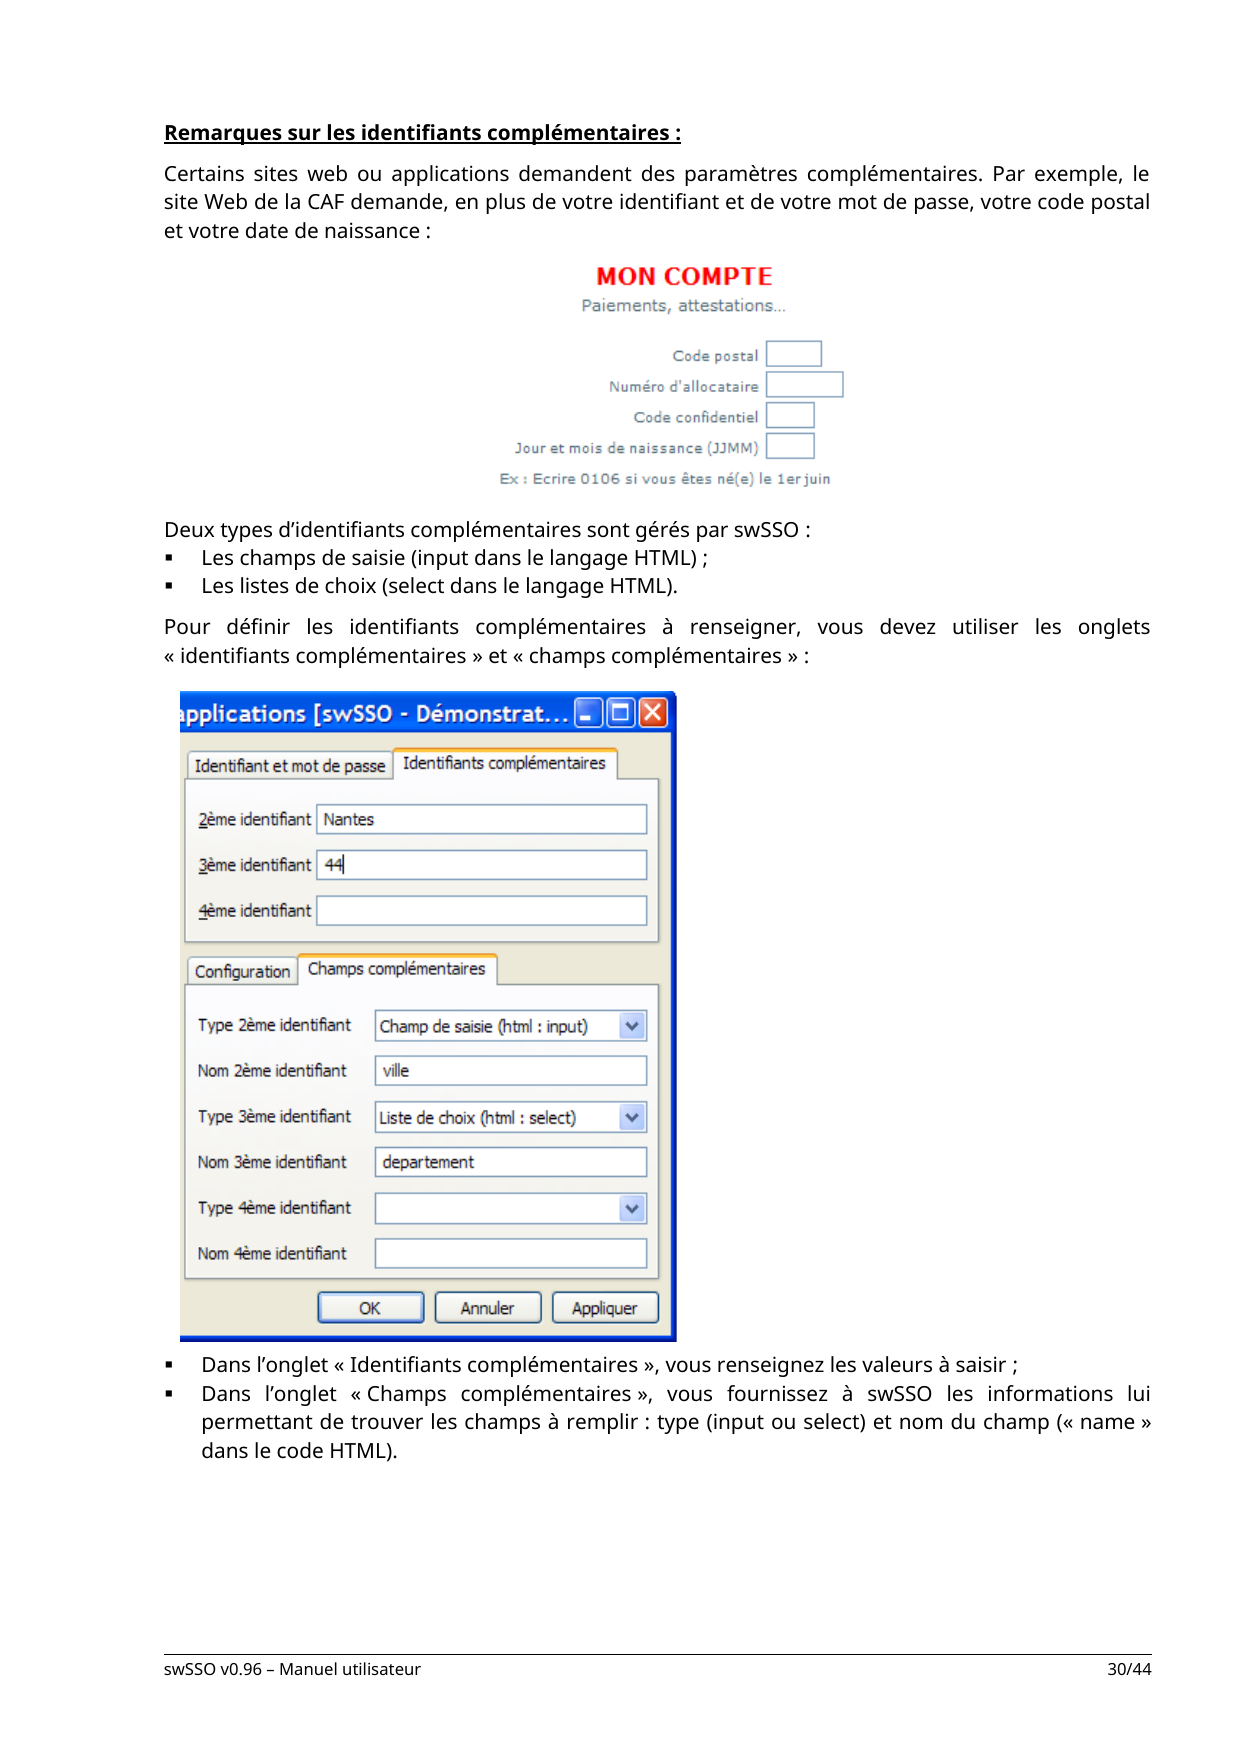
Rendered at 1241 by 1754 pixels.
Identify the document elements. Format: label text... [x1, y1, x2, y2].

picture [486, 253, 867, 506]
list Remarques sur les identifiants complémentaires : [164, 118, 1152, 147]
list Les champs de saisie (input dans le langage HTML) ; [164, 543, 1152, 572]
text Certains sites web ou applications demandent des paramètres complémentaires. Par exemple, le site Web de la CAF demande, en plus de votre identifiant et de votre mot de passe, votre code postal et votre date de naissance : [164, 159, 1152, 244]
list Les listes de choix (select dans le langage HTML). [164, 572, 1152, 600]
text Pour définir les identifiants complémentaires à renseigner, vous devez utiliser les onglets « identifiants complémentaires » et « champs complémentaires » : [164, 612, 1152, 669]
list Dans l’onglet « Champs complémentaires », vous fournissez à swSSO les informations lui permettant de trouver les champs à remplir : type (input ou select) et nom du champ (« name » dans le code HTML). [164, 1379, 1152, 1464]
list Dans l’onglet « Identifiants complémentaires », vous renseignez les valeurs à saisir ; [164, 1351, 1152, 1379]
list Deux types d’identifiants complémentaires sont gérés par swSSO : [164, 515, 1152, 543]
picture [180, 691, 677, 1342]
